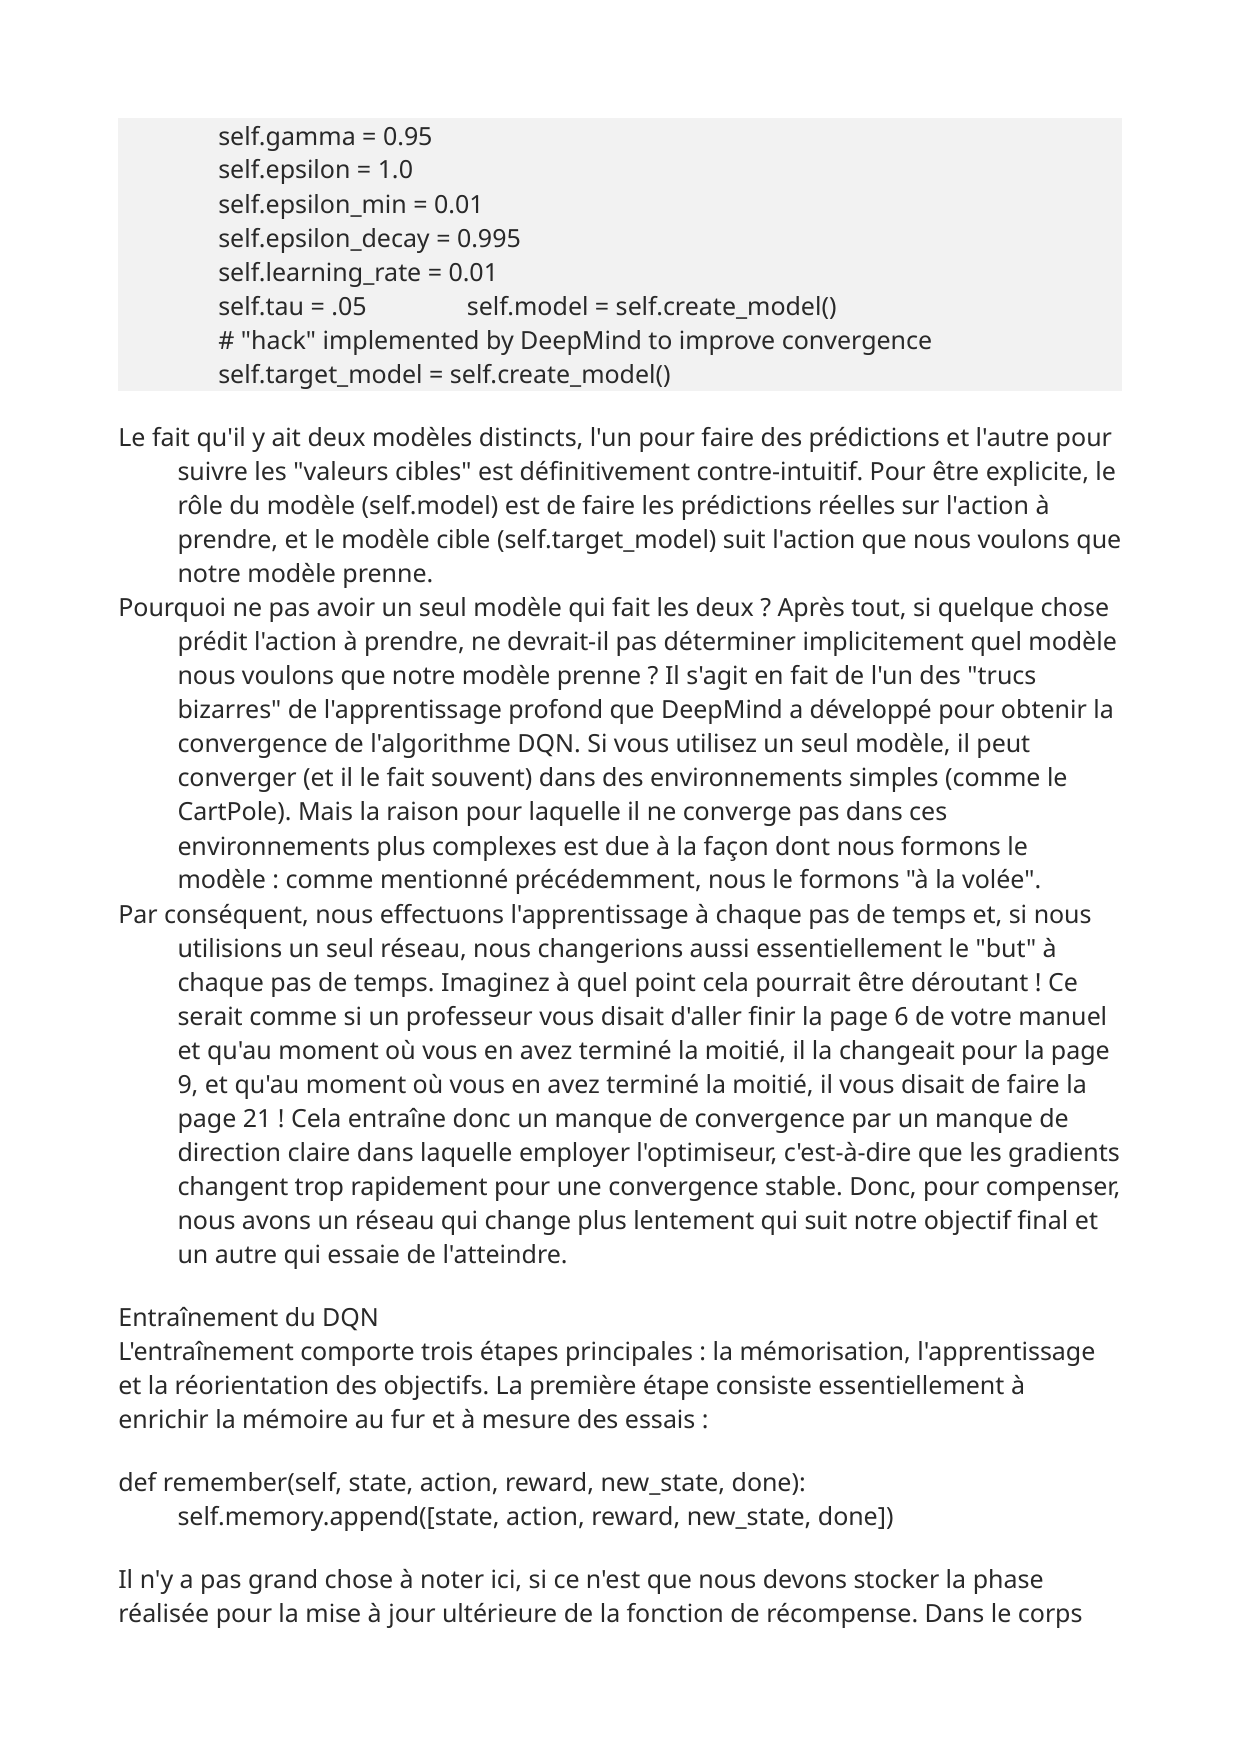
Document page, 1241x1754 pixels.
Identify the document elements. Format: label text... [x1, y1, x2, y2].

text L'entraînement comporte trois étapes principales : la mémorisation, l'apprentissage et la réorientation des objectifs. La première étape consiste essentiellement à enrichir la mémoire au fur et à mesure des essais : [118, 1334, 1122, 1436]
text self.tau = .05 self.model = self.create_model() [118, 288, 1122, 322]
text Il n'y a pas grand chose à noter ici, si ce n'est que nous devons stocker la phase réalisée pour la mise à jour ultérieure de la fonction de récompense. Dans le corps [118, 1562, 1122, 1630]
text Par conséquent, nous effectuons l'apprentissage à chaque pas de temps et, si nous utilisions un seul réseau, nous changerions aussi essentiellement le "but" à chaque pas de temps. Imaginez à quel point cela pourrait être déroutant ! Ce serait comme si un professeur vous disait d'aller finir la page 6 de votre manuel et qu'au moment où vous en avez terminé la moitié, il la changeait pour la page 9, et qu'au moment où vous en avez terminé la moitié, il vous disait de faire la page 21 ! Cela entraîne donc un manque de convergence par un manque de direction claire dans laquelle employer l'optimiseur, c'est-à-dire que les gradients changent trop rapidement pour une convergence stable. Donc, pour compenser, nous avons un réseau qui change plus lentement qui suit notre objectif final et un autre qui essaie de l'atteindre. [118, 896, 1122, 1271]
text # "hack" implemented by DeepMind to improve convergence [118, 322, 1122, 357]
text def remember(self, state, action, reward, new_state, done): self.memory.append([state, action, reward, new_state, done]) [118, 1465, 1122, 1533]
text self.learning_rate = 0.01 [118, 254, 1122, 288]
text Pourquoi ne pas avoir un seul modèle qui fait les deux ? Après tout, si quelque chose prédit l'action à prendre, ne devrait-il pas déterminer implicitement quel modèle nous voulons que notre modèle prenne ? Il s'agit en fait de l'un des "trucs bizarres" de l'apprentissage profond que DeepMind a développé pour obtenir la convergence de l'algorithme DQN. Si vous utilisez un seul modèle, il peut converger (et il le fait souvent) dans des environnements simples (comme le CartPole). Mais la raison pour laquelle il ne converge pas dans ces environnements plus complexes est due à la façon dont nous formons le modèle : comme mentionné précédemment, nous le formons "à la volée". [118, 590, 1122, 896]
text Entraînement du DQN [118, 1300, 1122, 1334]
text Le fait qu'il y ait deux modèles distincts, l'un pour faire des prédictions et l'autre pour suivre les "valeurs cibles" est définitivement contre-intuitif. Pour être explicite, le rôle du modèle (self.model) est de faire les prédictions réelles sur l'action à prendre, et le modèle cible (self.target_model) suit l'action que nous voulons que notre modèle prenne. [118, 419, 1122, 590]
text self.epsilon_min = 0.01 [118, 186, 1122, 220]
text self.epsilon = 1.0 [118, 152, 1122, 186]
text self.target_model = self.create_model() [118, 357, 1122, 391]
text self.epsilon_decay = 0.995 [118, 220, 1122, 254]
text self.gamma = 0.95 [118, 118, 1122, 152]
